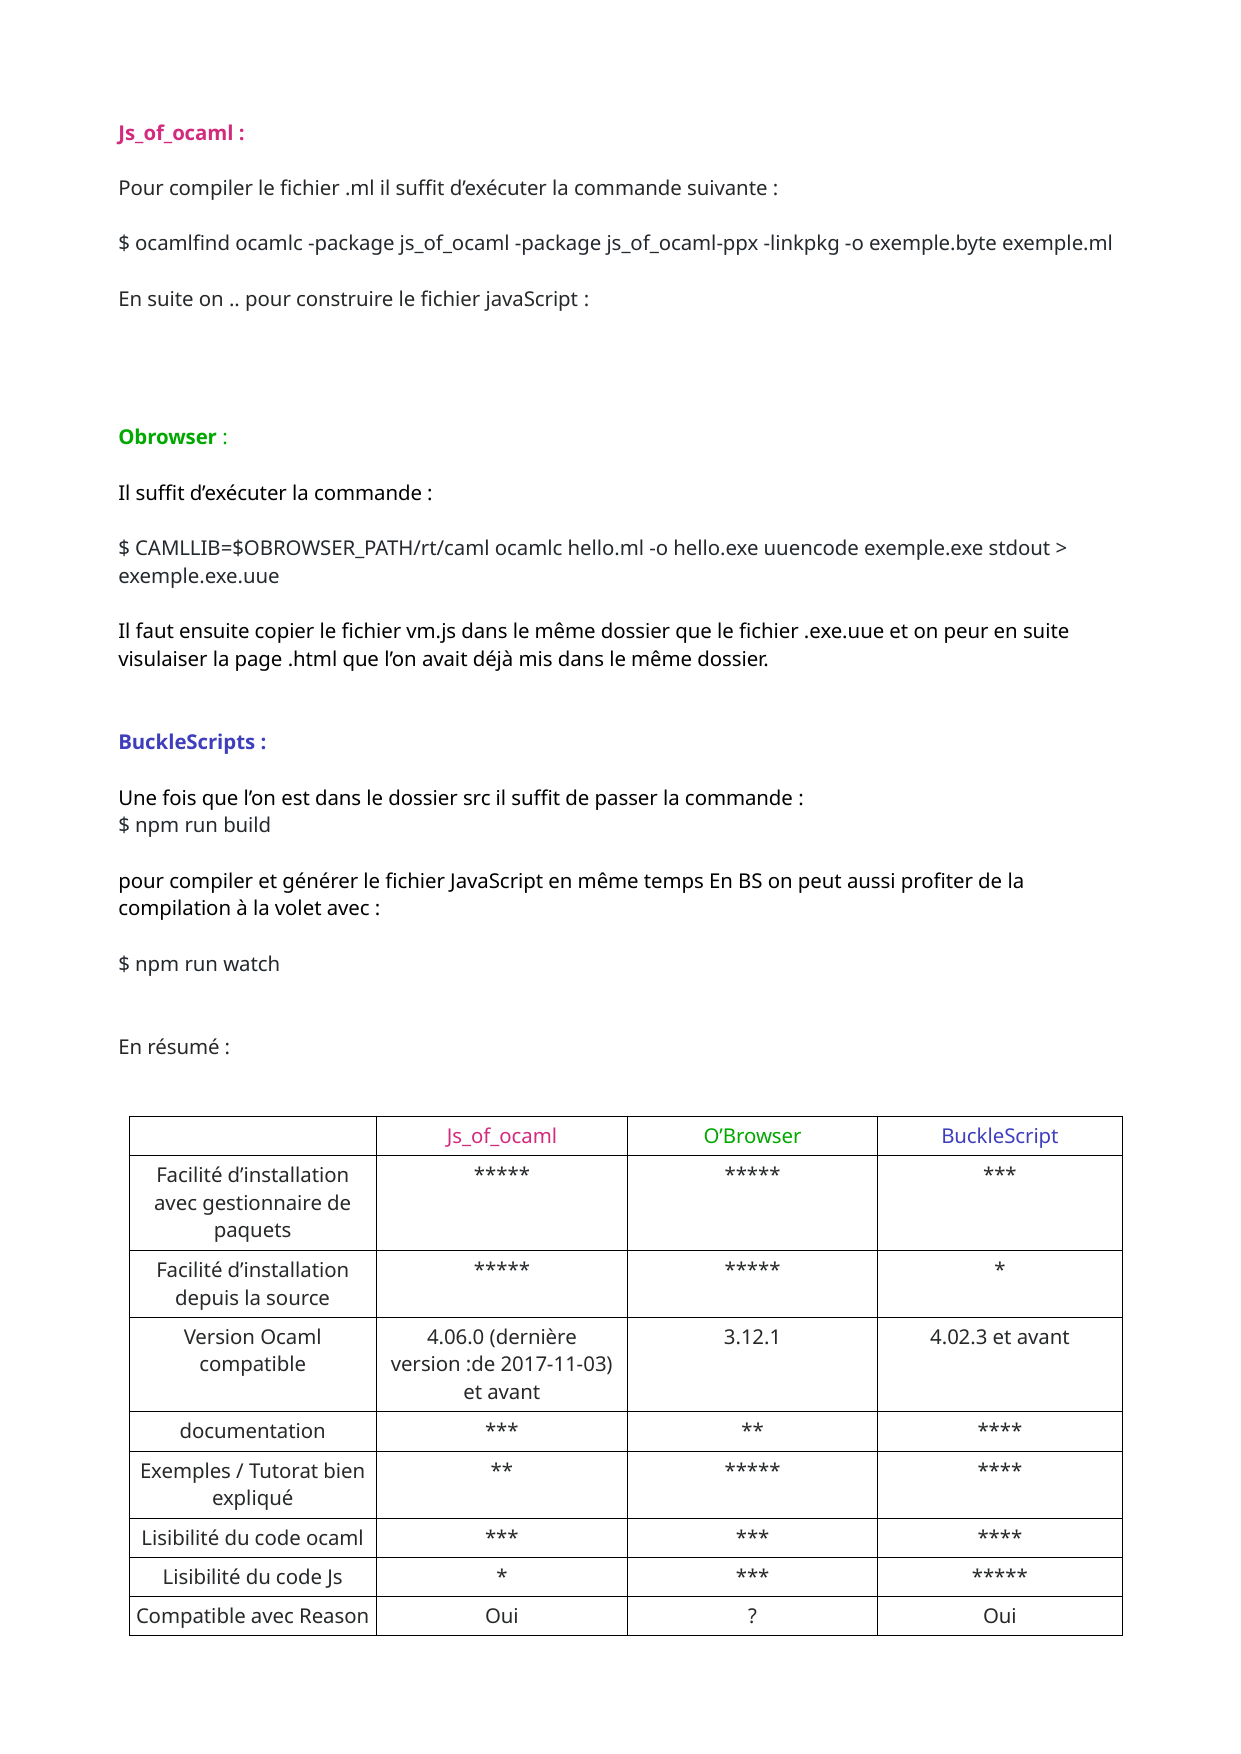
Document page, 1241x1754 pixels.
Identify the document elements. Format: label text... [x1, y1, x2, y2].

table_cell *** [628, 1558, 877, 1596]
table_cell documentation [130, 1412, 376, 1451]
text Js_of_ocaml : [118, 118, 1122, 146]
text Pour compiler le fichier .ml il suffit d’exécuter la commande suivante : [118, 173, 1122, 201]
text $ npm run build [118, 811, 1122, 838]
table_cell Lisibilité du code Js [130, 1558, 376, 1596]
table_cell Oui [377, 1597, 627, 1635]
table_cell 3.12.1 [628, 1318, 877, 1411]
table_cell ***** [628, 1156, 877, 1249]
text Il faut ensuite copier le fichier vm.js dans le même dossier que le fichier .exe.uue et on peur en suite visulaiser la page .html que l’on avait déjà mis dans le même dossier. [118, 617, 1122, 672]
table_cell ***** [377, 1251, 627, 1317]
table_cell Facilité d’installation avec gestionnaire de paquets [130, 1156, 376, 1249]
table_cell * [377, 1558, 627, 1596]
text pour compiler et générer le fichier JavaScript en même temps En BS on peut aussi profiter de la compilation à la volet avec : [118, 866, 1122, 922]
table_cell **** [878, 1519, 1122, 1557]
table_cell ***** [878, 1558, 1122, 1596]
table_cell ***** [628, 1251, 877, 1317]
table_cell **** [878, 1412, 1122, 1451]
table_cell ** [628, 1412, 877, 1451]
table_cell Lisibilité du code ocaml [130, 1519, 376, 1557]
table_cell ***** [628, 1452, 877, 1517]
text Une fois que l’on est dans le dossier src il suffit de passer la commande : [118, 783, 1122, 811]
text $ ocamlfind ocamlc -package js_of_ocaml -package js_of_ocaml-ppx -linkpkg -o exemple.byte exemple.ml [118, 229, 1122, 257]
text En résumé : [118, 1032, 1122, 1060]
table_cell 4.06.0 (dernière version :de 2017-11-03) et avant [377, 1318, 627, 1411]
table_cell ? [628, 1597, 877, 1635]
table_cell Facilité d’installation depuis la source [130, 1251, 376, 1317]
table_header [130, 1117, 376, 1155]
table_cell Version Ocaml compatible [130, 1318, 376, 1411]
text En suite on .. pour construire le fichier javaScript : [118, 284, 1122, 312]
table_cell Oui [878, 1597, 1122, 1635]
table_cell *** [878, 1156, 1122, 1249]
table_cell *** [628, 1519, 877, 1557]
table_cell 4.02.3 et avant [878, 1318, 1122, 1411]
table_header Js_of_ocaml [377, 1117, 627, 1155]
text BuckleScripts : [118, 728, 1122, 755]
text $ npm run watch [118, 949, 1122, 977]
table_cell **** [878, 1452, 1122, 1517]
table_cell * [878, 1251, 1122, 1317]
table_header O’Browser [628, 1117, 877, 1155]
table_cell ***** [377, 1156, 627, 1249]
table_cell ** [377, 1452, 627, 1517]
table_cell *** [377, 1519, 627, 1557]
table_cell Compatible avec Reason [130, 1597, 376, 1635]
text Obrowser : [118, 423, 1122, 451]
text $ CAMLLIB=$OBROWSER_PATH/rt/caml ocamlc hello.ml -o hello.exe uuencode exemple.exe stdout > exemple.exe.uue [118, 506, 1122, 589]
table_header BuckleScript [878, 1117, 1122, 1155]
table_cell *** [377, 1412, 627, 1451]
table_cell Exemples / Tutorat bien expliqué [130, 1452, 376, 1517]
text Il suffit d’exécuter la commande : [118, 478, 1122, 506]
